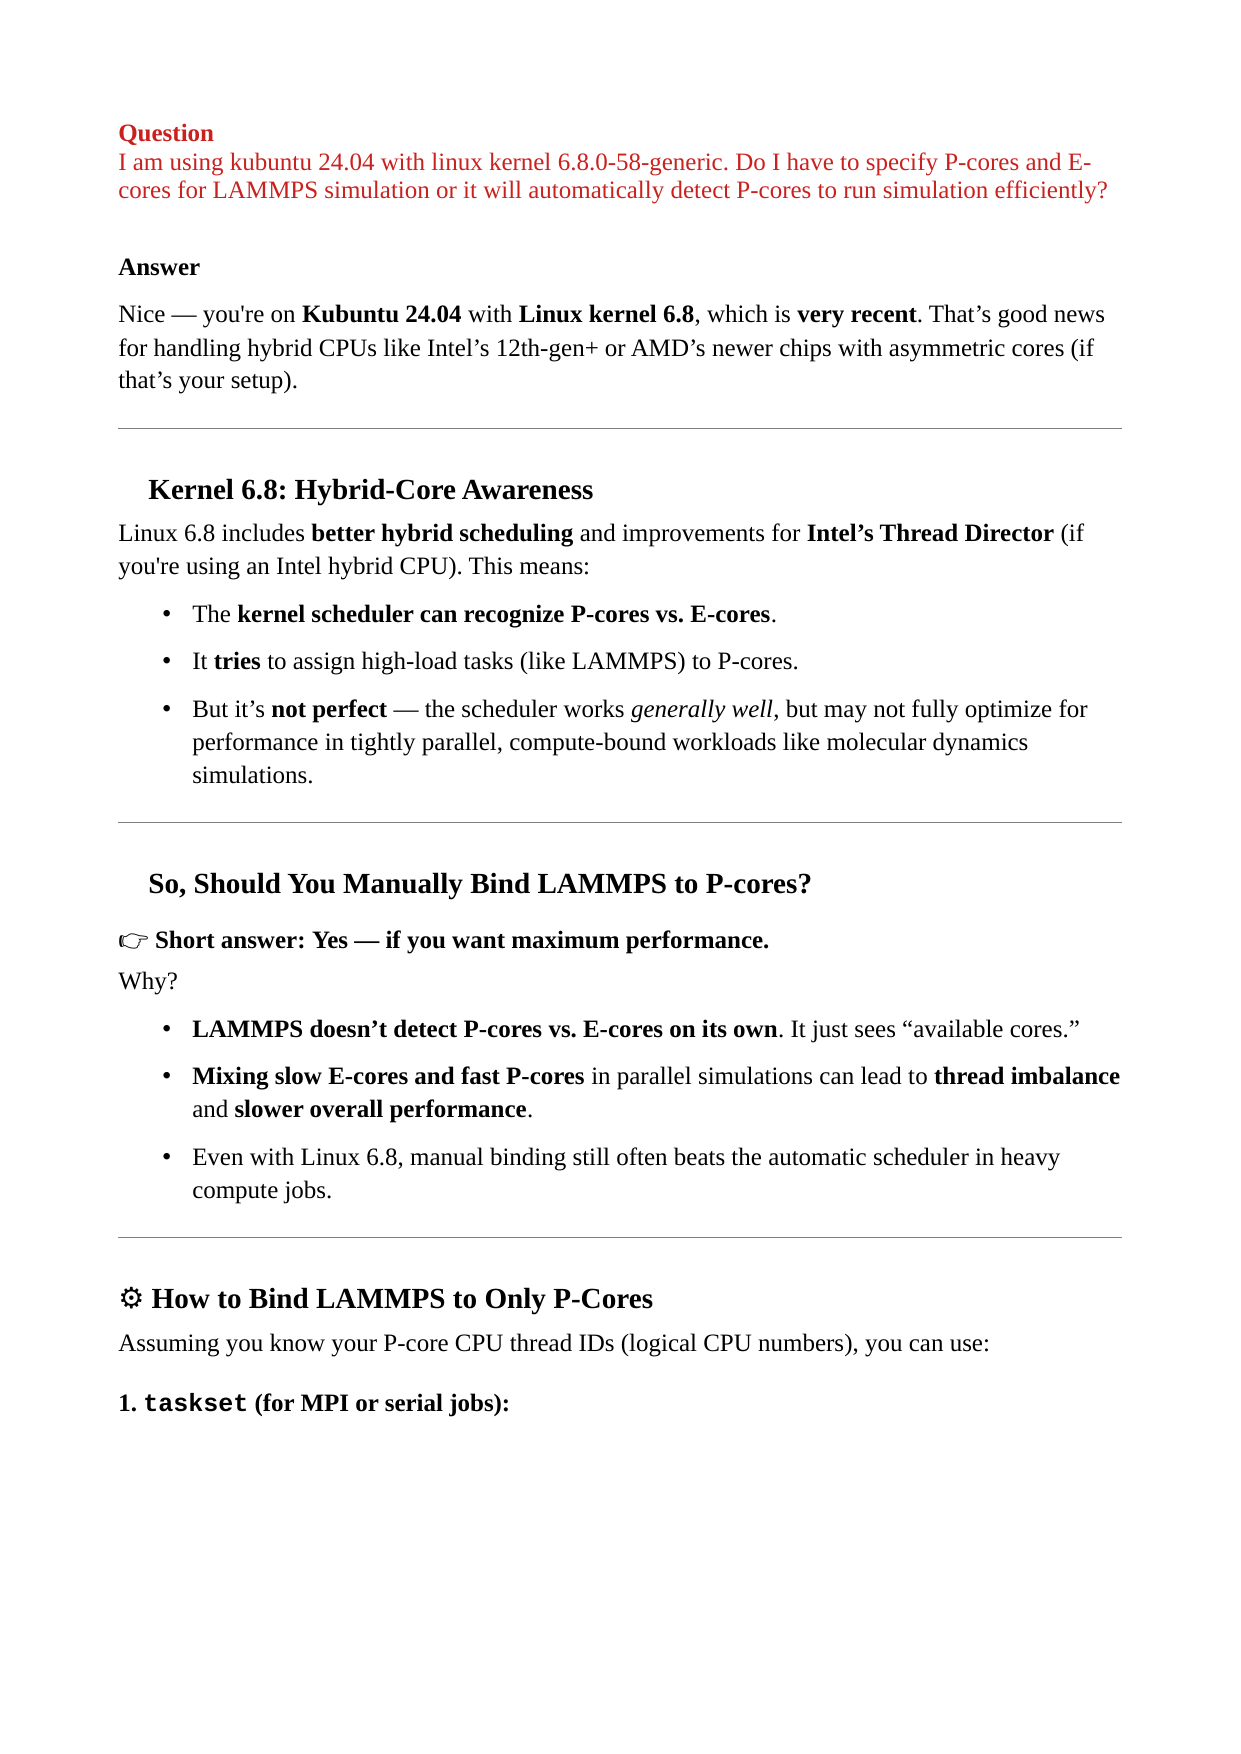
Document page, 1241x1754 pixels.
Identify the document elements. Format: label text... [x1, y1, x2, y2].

list Mixing slow E-cores and fast P-cores in parallel simulations can lead to thread imbalance and slower overall performance. [162, 1061, 1122, 1123]
subtitle ⚙️ How to Bind LAMMPS to Only P-Cores [118, 1282, 1122, 1315]
text Question [118, 118, 1122, 147]
text Linux 6.8 includes better hybrid scheduling and improvements for Intel’s Thread Director (if you're using an Intel hybrid CPU). This means: [118, 518, 1122, 580]
text I am using kubuntu 24.04 with linux kernel 6.8.0-58-generic. Do I have to specify P-cores and E-cores for LAMMPS simulation or it will automatically detect P-cores to run simulation efficiently? [118, 147, 1122, 204]
subtitle 🔬 So, Should You Manually Bind LAMMPS to P-cores? [118, 866, 1122, 900]
subtitle 1. taskset (for MPI or serial jobs): [118, 1388, 1122, 1418]
list But it’s not perfect — the scheduler works generally well, but may not fully optimize for performance in tightly parallel, compute-bound workloads like molecular dynamics simulations. [162, 694, 1122, 789]
text Answer [118, 252, 1122, 281]
list It tries to assign high-load tasks (like LAMMPS) to P-cores. [162, 646, 1122, 675]
list The kernel scheduler can recognize P-cores vs. E-cores. [162, 599, 1122, 627]
text Assuming you know your P-core CPU thread IDs (logical CPU numbers), you can use: [118, 1328, 1122, 1356]
list LAMMPS doesn’t detect P-cores vs. E-cores on its own. It just sees “available cores.” [162, 1014, 1122, 1043]
text Nice — you're on Kubuntu 24.04 with Linux kernel 6.8, which is very recent. That’s good news for handling hybrid CPUs like Intel’s 12th-gen+ or AMD’s newer chips with asymmetric cores (if that’s your setup). [118, 299, 1122, 394]
text Why? [118, 966, 1122, 995]
subtitle 👉 Short answer: Yes — if you want maximum performance. [118, 925, 1122, 954]
list Even with Linux 6.8, manual binding still often beats the automatic scheduler in heavy compute jobs. [162, 1142, 1122, 1204]
subtitle ✅ Kernel 6.8: Hybrid-Core Awareness [118, 472, 1122, 506]
